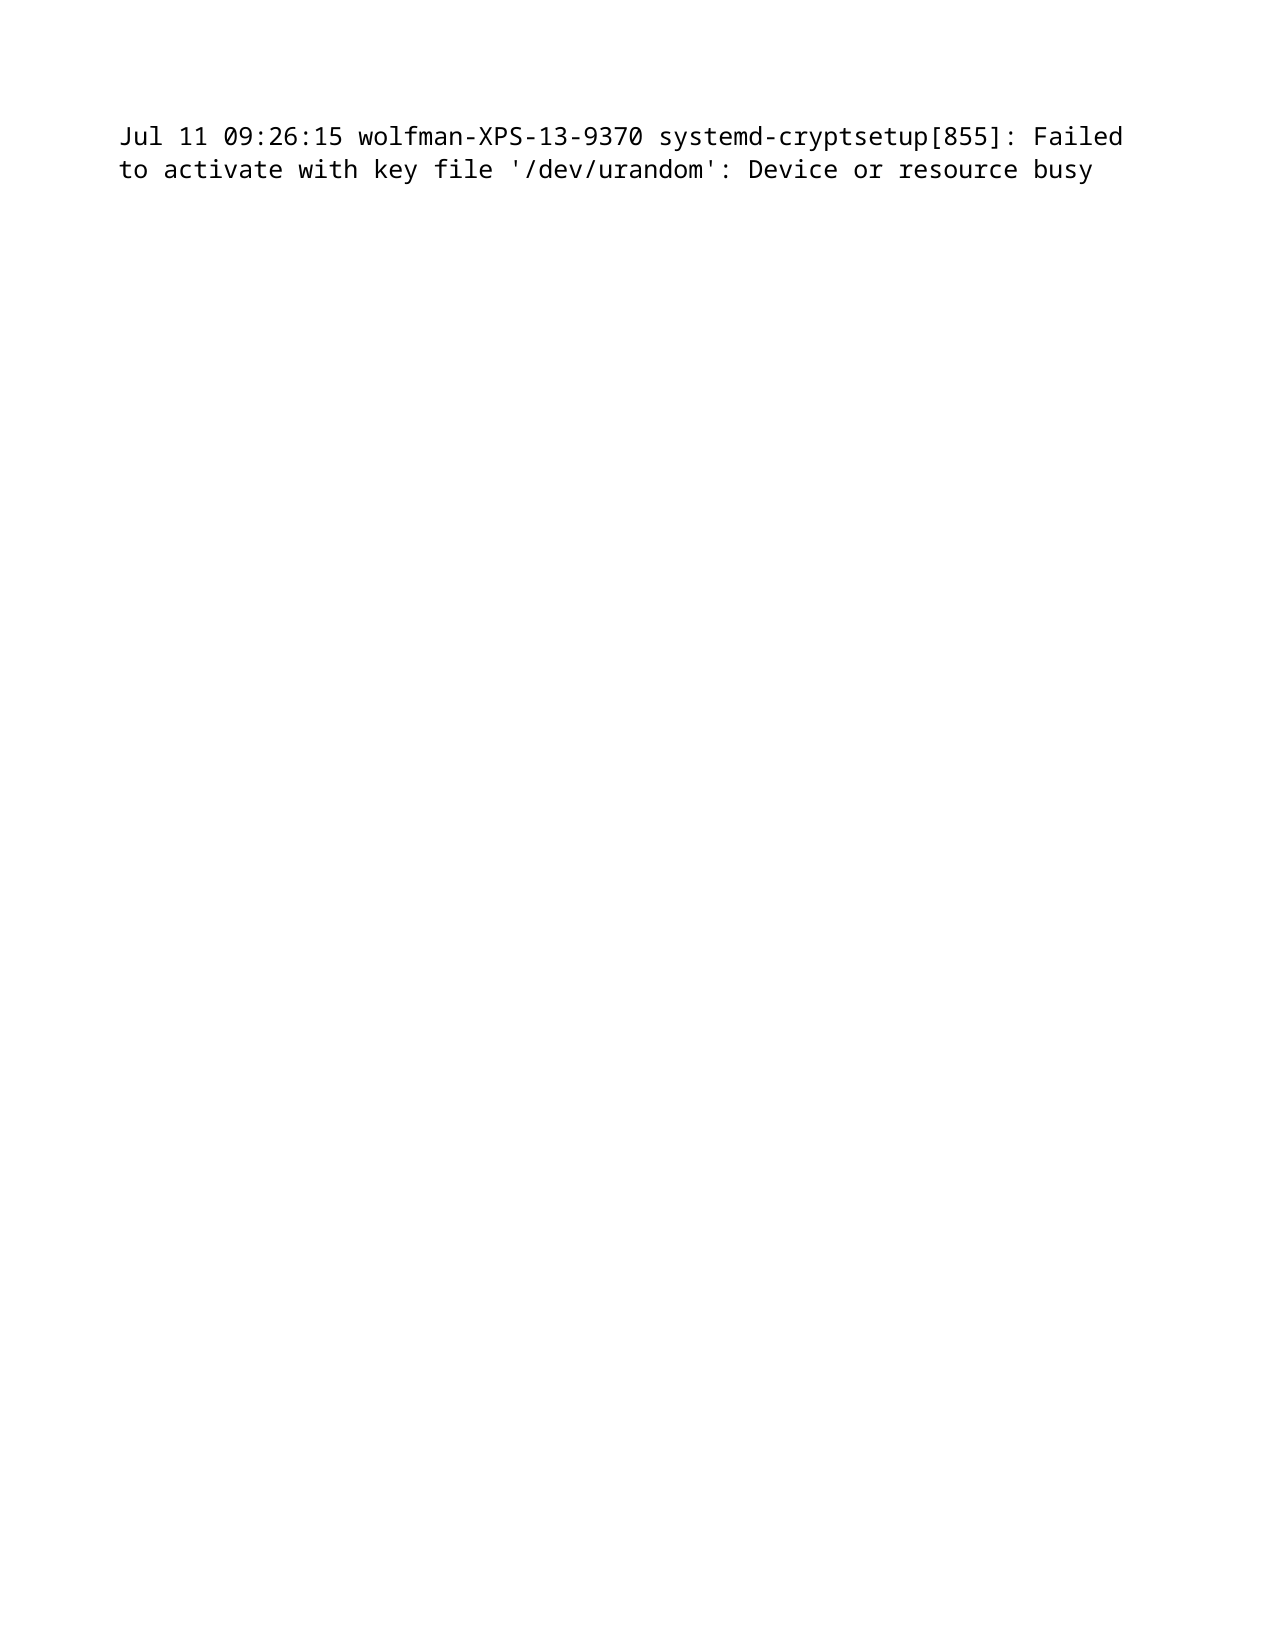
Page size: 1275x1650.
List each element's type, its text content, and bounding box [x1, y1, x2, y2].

text Jul 11 09:26:15 wolfman-XPS-13-9370 systemd-cryptsetup[855]: Failed to activate with key file '/dev/urandom': Device or resource busy [118, 118, 1157, 186]
